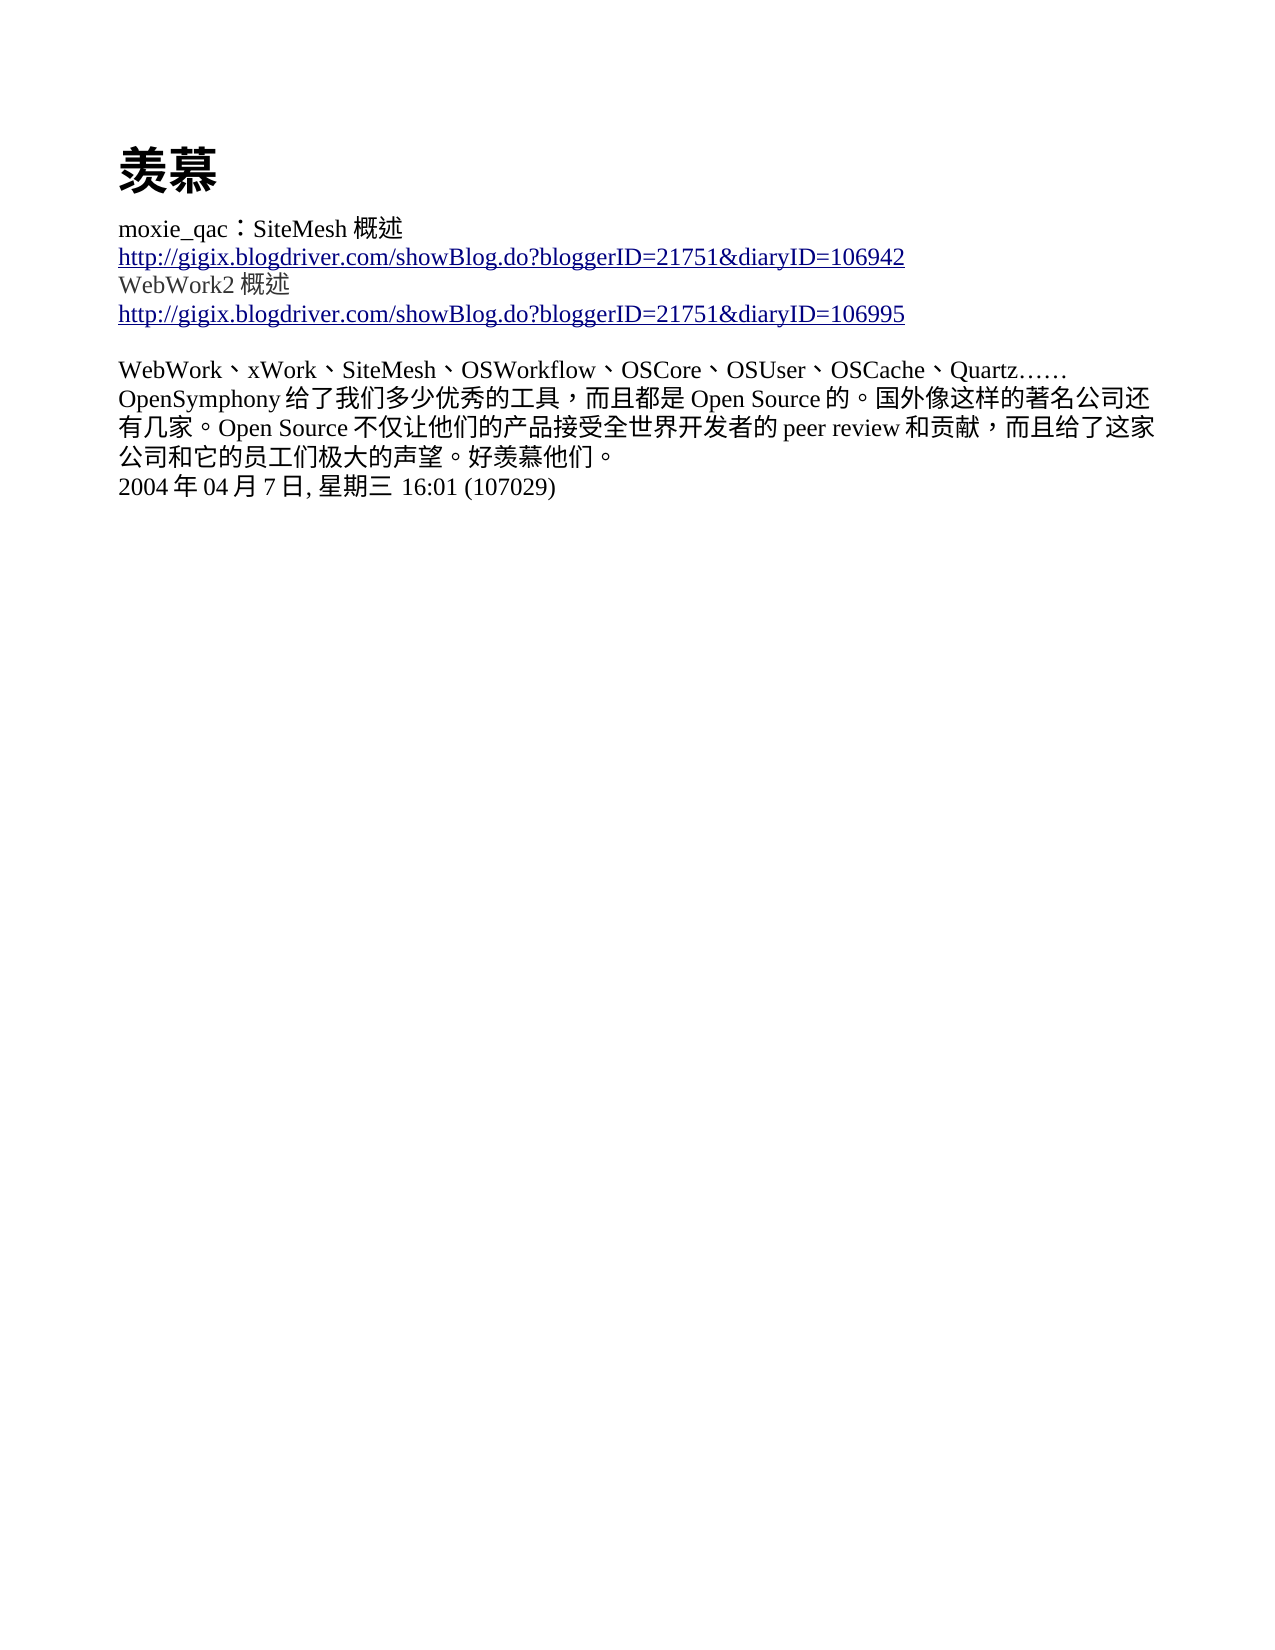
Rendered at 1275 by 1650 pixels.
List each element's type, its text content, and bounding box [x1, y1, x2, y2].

text WebWork、xWork、SiteMesh、OSWorkflow、OSCore、OSUser、OSCache、Quartz…… OpenSymphony给了我们多少优秀的工具，而且都是Open Source的。国外像这样的著名公司还有几家。Open Source不仅让他们的产品接受全世界开发者的peer review和贡献，而且给了这家公司和它的员工们极大的声望。好羡慕他们。 [118, 355, 1157, 472]
text http://gigix.blogdriver.com/showBlog.do?bloggerID=21751&diaryID=106942 [118, 243, 1157, 271]
text WebWork2概述 http://gigix.blogdriver.com/showBlog.do?bloggerID=21751&diaryID=106995 [118, 271, 1157, 328]
text 2004年04月7日, 星期三 16:01 (107029) [118, 472, 1157, 501]
subtitle 羡慕 [118, 143, 1157, 201]
text moxie_qac：SiteMesh 概述 [118, 214, 1157, 243]
